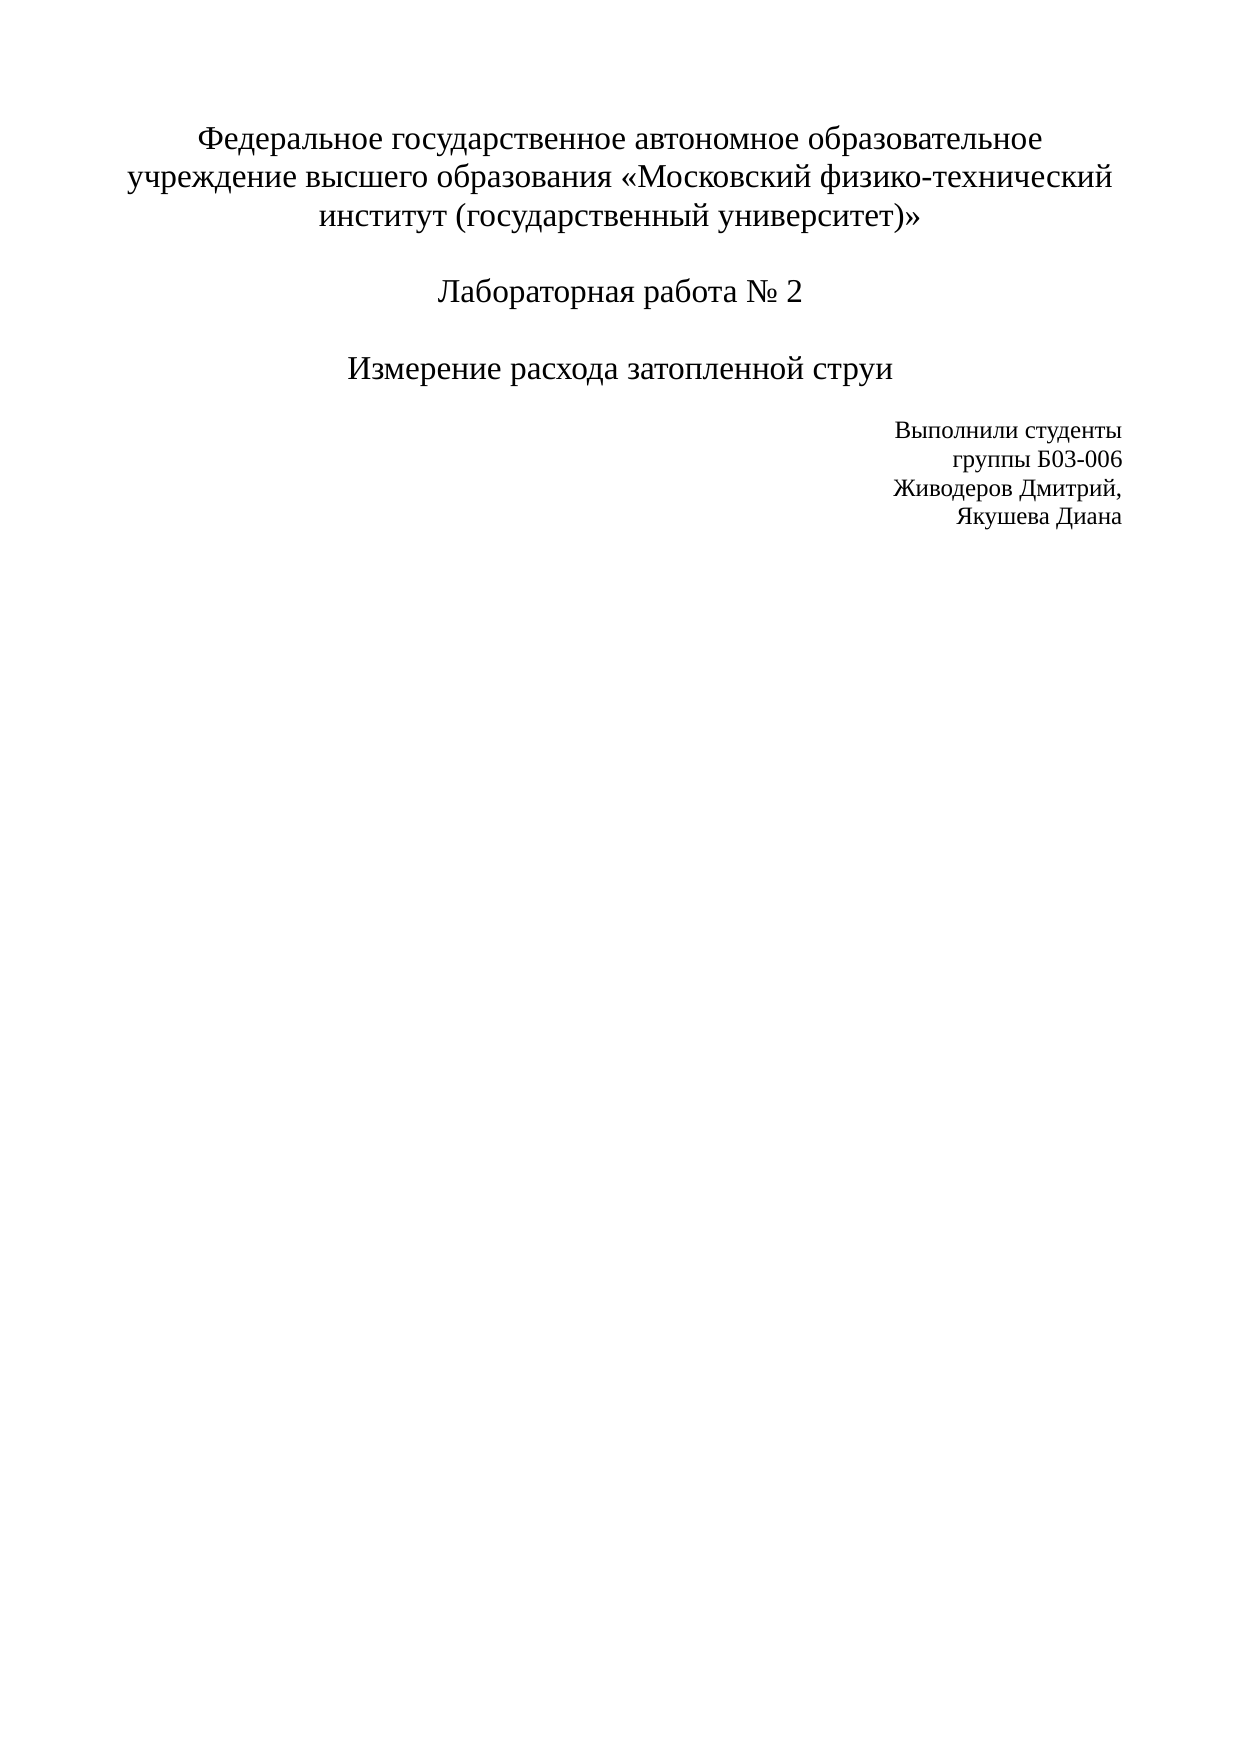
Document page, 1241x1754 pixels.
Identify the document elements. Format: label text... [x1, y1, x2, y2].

text группы Б03-006 [118, 444, 1122, 473]
text Измерение расхода затопленной струи [118, 348, 1122, 386]
text Выполнили студенты [118, 415, 1122, 444]
text Живодеров Дмитрий, [118, 473, 1122, 501]
text Якушева Диана [118, 501, 1122, 530]
text Лабораторная работа № 2 [118, 271, 1122, 310]
text Федеральное государственное автономное образовательное учреждение высшего образования «Московский физико-технический институт (государственный университет)» [118, 118, 1122, 233]
